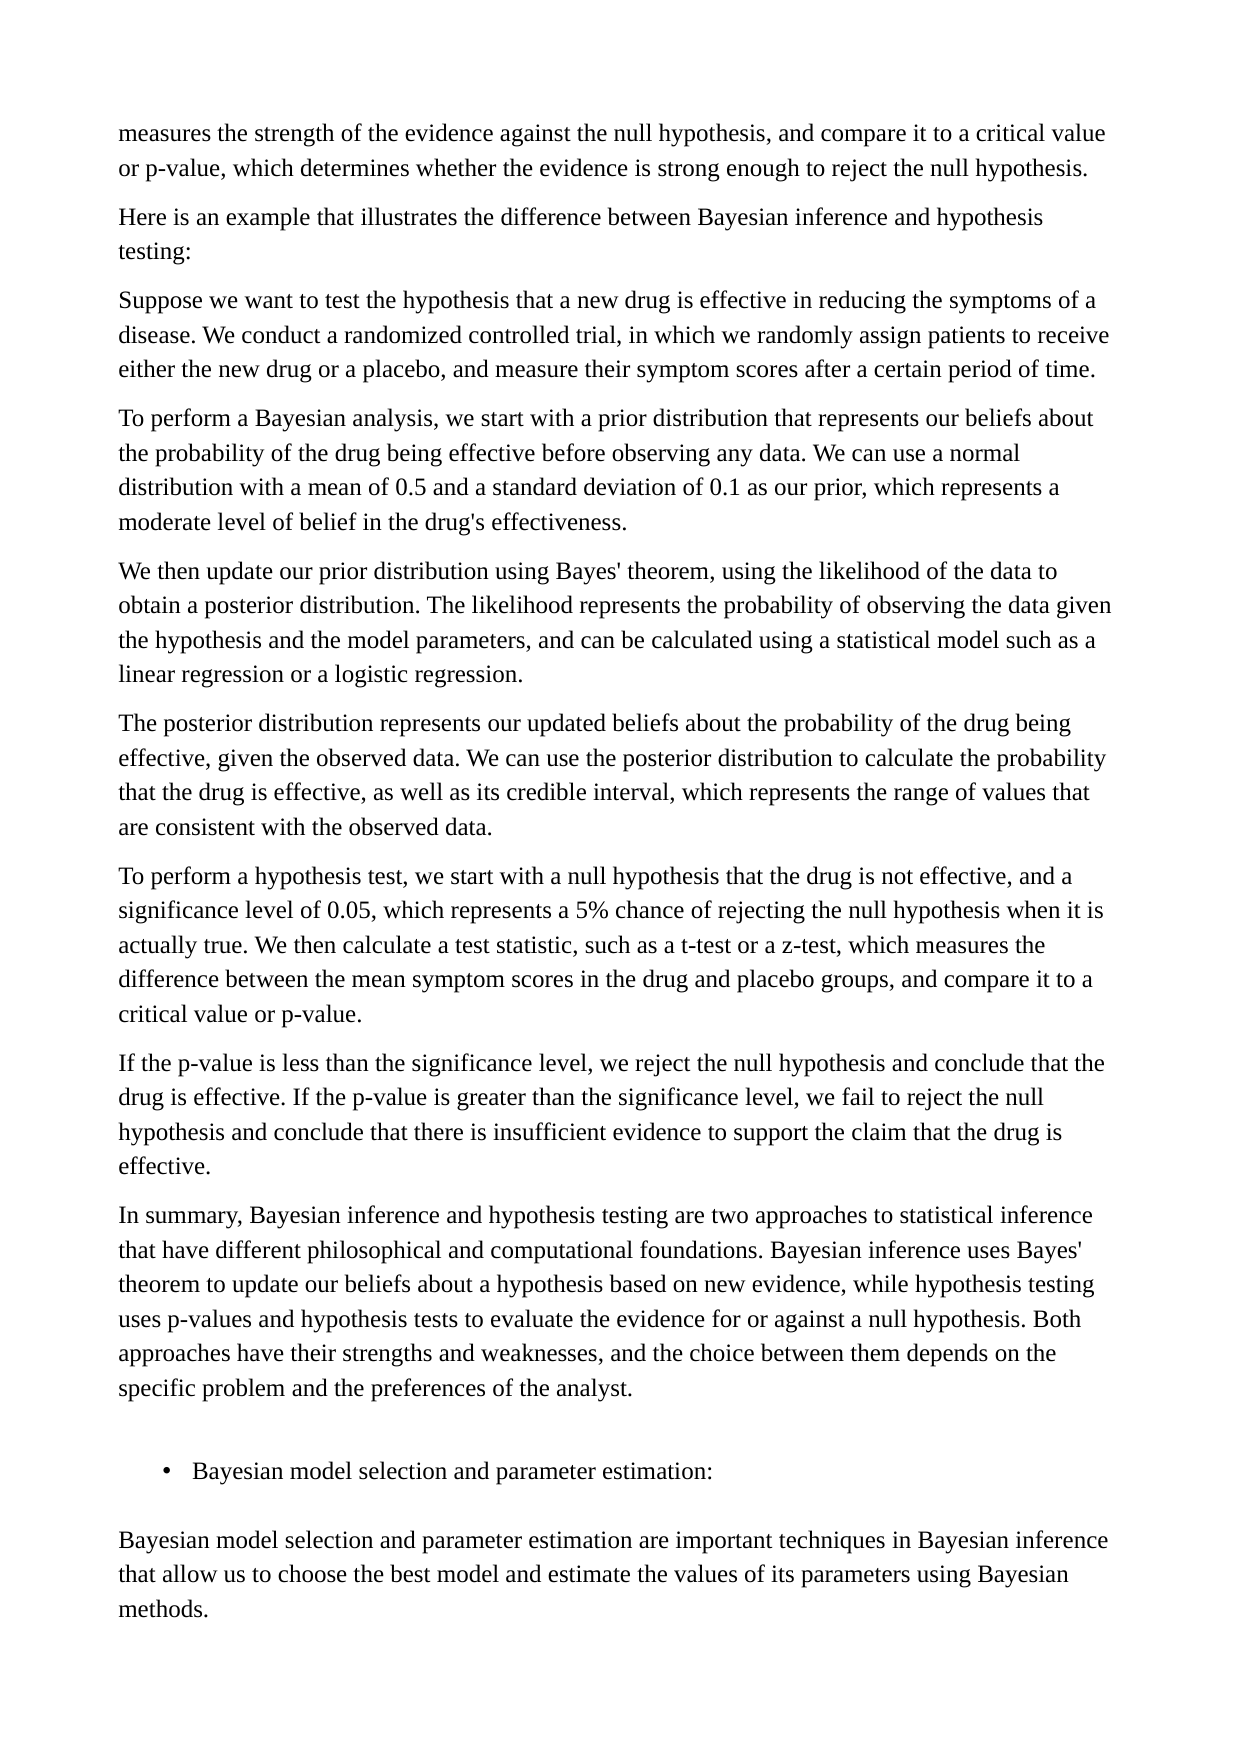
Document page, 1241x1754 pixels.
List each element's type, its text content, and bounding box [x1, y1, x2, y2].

text In summary, Bayesian inference and hypothesis testing are two approaches to statistical inference that have different philosophical and computational foundations. Bayesian inference uses Bayes' theorem to update our beliefs about a hypothesis based on new evidence, while hypothesis testing uses p-values and hypothesis tests to evaluate the evidence for or against a null hypothesis. Both approaches have their strengths and weaknesses, and the choice between them depends on the specific problem and the preferences of the analyst. [118, 1200, 1122, 1401]
text To perform a Bayesian analysis, we start with a prior distribution that represents our beliefs about the probability of the drug being effective before observing any data. We can use a normal distribution with a mean of 0.5 and a standard deviation of 0.1 as our prior, which represents a moderate level of belief in the drug's effectiveness. [118, 403, 1122, 535]
text measures the strength of the evidence against the null hypothesis, and compare it to a critical value or p-value, which determines whether the evidence is strong enough to reject the null hypothesis. [118, 118, 1122, 181]
text Bayesian model selection and parameter estimation are important techniques in Bayesian inference that allow us to choose the best model and estimate the values of its parameters using Bayesian methods. [118, 1525, 1122, 1623]
text Here is an example that illustrates the difference between Bayesian inference and hypothesis testing: [118, 202, 1122, 265]
text Suppose we want to test the hypothesis that a new drug is effective in reducing the symptoms of a disease. We conduct a randomized controlled trial, in which we randomly assign patients to receive either the new drug or a placebo, and measure their symptom scores after a certain period of time. [118, 285, 1122, 383]
text The posterior distribution represents our updated beliefs about the probability of the drug being effective, given the observed data. We can use the posterior distribution to calculate the probability that the drug is effective, as well as its credible interval, which represents the range of values that are consistent with the observed data. [118, 708, 1122, 840]
text To perform a hypothesis test, we start with a null hypothesis that the drug is not effective, and a significance level of 0.05, which represents a 5% chance of rejecting the null hypothesis when it is actually true. We then calculate a test statistic, such as a t-test or a z-test, which measures the difference between the mean symptom scores in the drug and placebo groups, and compare it to a critical value or p-value. [118, 861, 1122, 1027]
text We then update our prior distribution using Bayes' theorem, using the likelihood of the data to obtain a posterior distribution. The likelihood represents the probability of observing the data given the hypothesis and the model parameters, and can be calculated using a statistical model such as a linear regression or a logistic regression. [118, 556, 1122, 688]
text If the p-value is less than the significance level, we reject the null hypothesis and conclude that the drug is effective. If the p-value is greater than the significance level, we fail to reject the null hypothesis and conclude that there is insufficient evidence to support the claim that the drug is effective. [118, 1048, 1122, 1180]
list Bayesian model selection and parameter estimation: [162, 1456, 1122, 1485]
